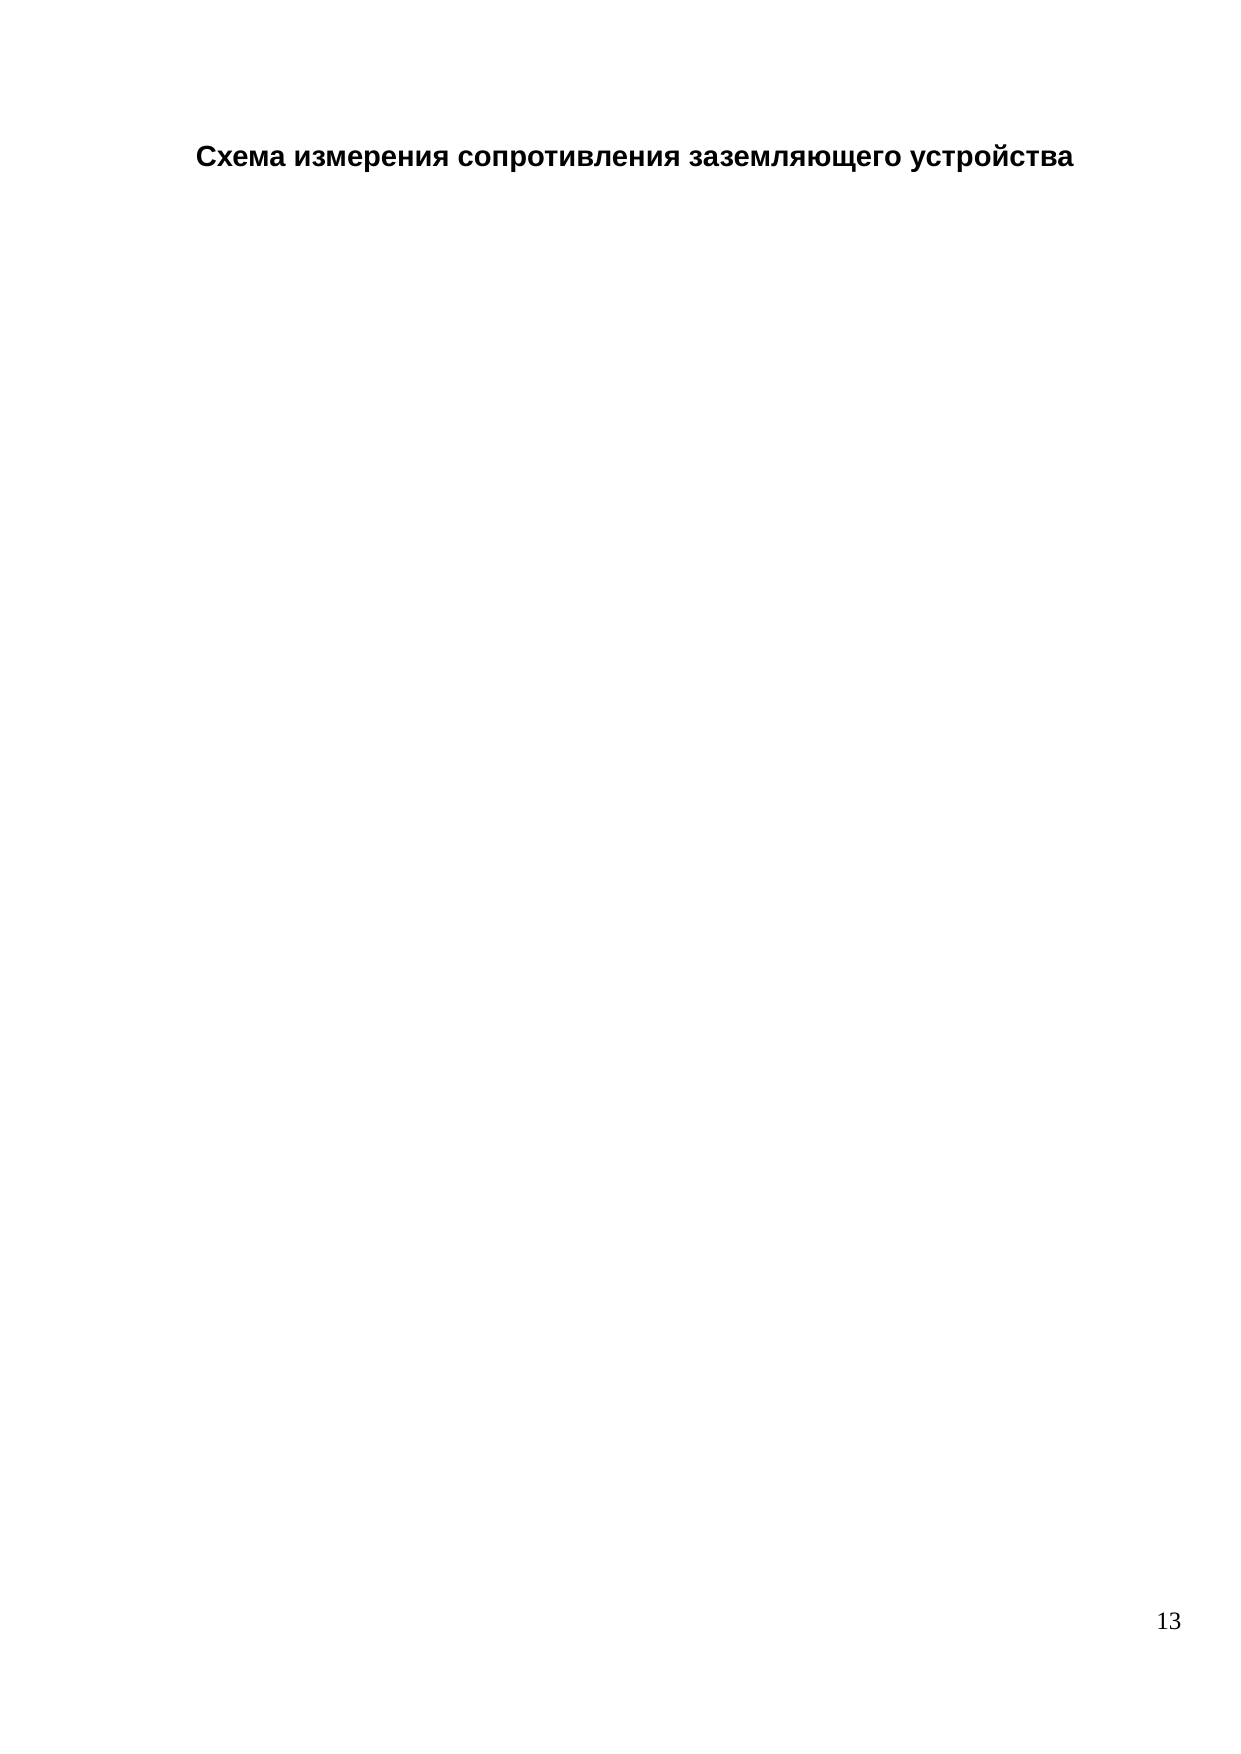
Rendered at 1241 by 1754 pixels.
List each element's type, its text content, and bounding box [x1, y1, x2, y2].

subtitle Схема измерения сопротивления заземляющего устройства [88, 139, 1181, 172]
